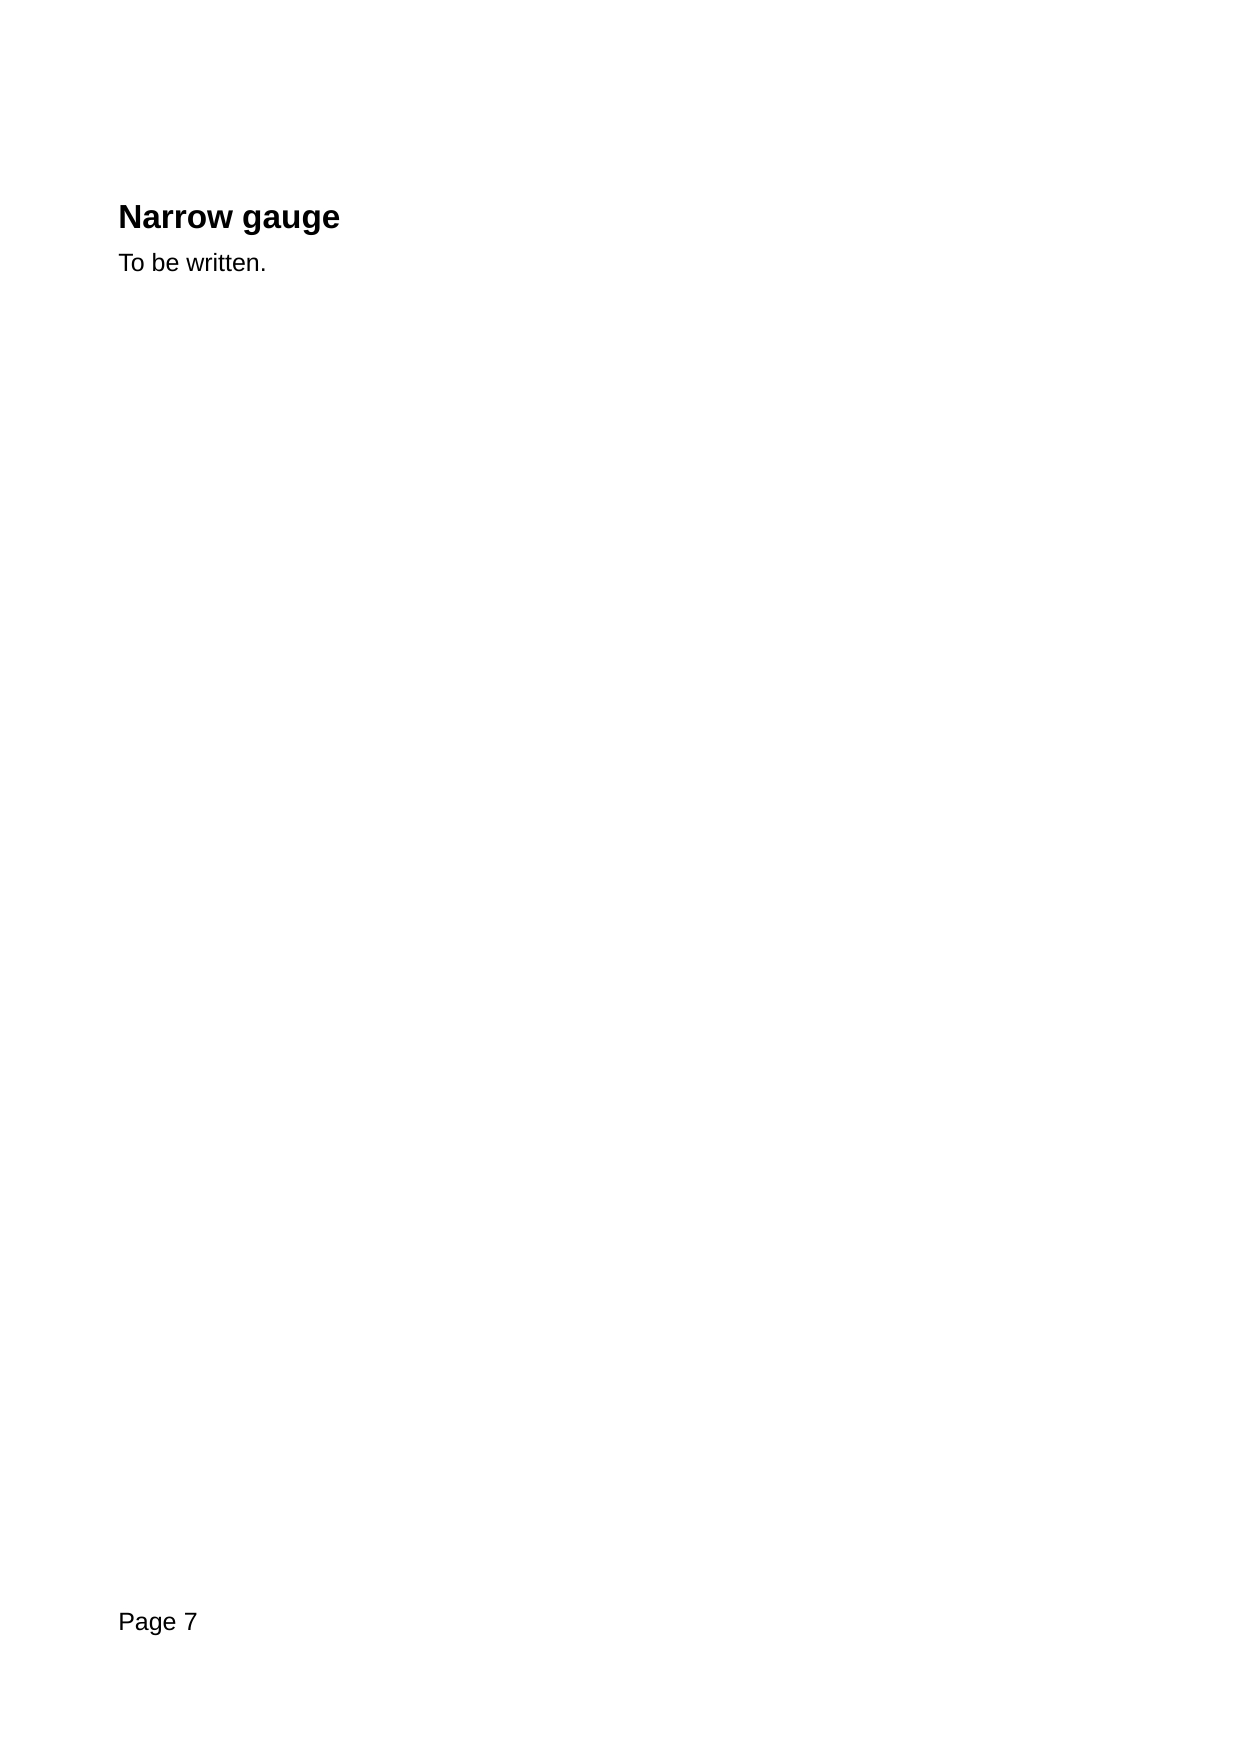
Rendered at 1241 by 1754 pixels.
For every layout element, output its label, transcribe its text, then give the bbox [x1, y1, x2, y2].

text To be written. [118, 248, 1122, 277]
subtitle Narrow gauge [118, 197, 1122, 236]
